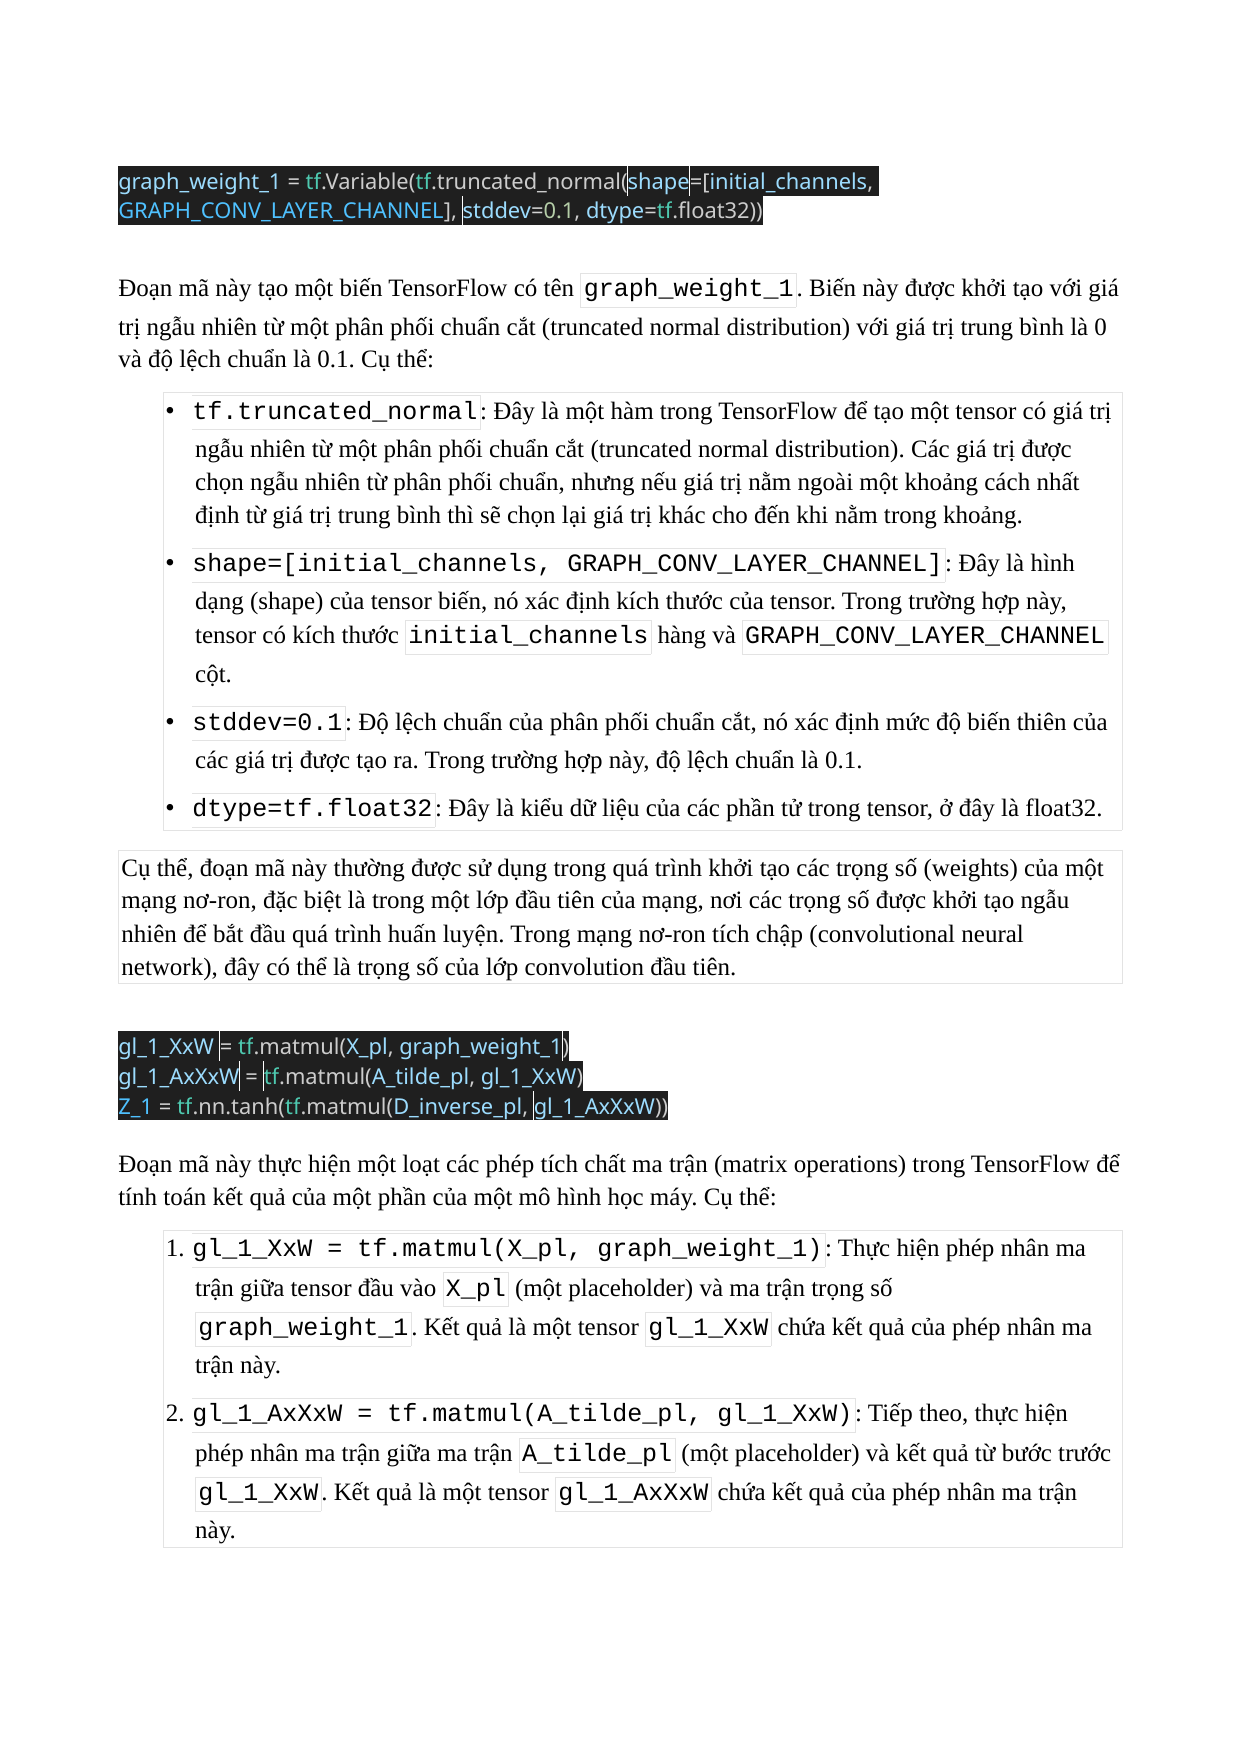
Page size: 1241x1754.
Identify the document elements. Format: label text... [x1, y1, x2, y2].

text gl_1_AxXxW = tf.matmul(A_tilde_pl, gl_1_XxW) [118, 1061, 1122, 1091]
list gl_1_AxXxW = tf.matmul(A_tilde_pl, gl_1_XxW): Tiếp theo, thực hiện phép nhân ma trận giữa ma trận A_tilde_pl (một placeholder) và kết quả từ bước trước gl_1_XxW. Kết quả là một tensor gl_1_AxXxW chứa kết quả của phép nhân ma trận này. [164, 1395, 1122, 1547]
list dtype=tf.float32: Đây là kiểu dữ liệu của các phần tử trong tensor, ở đây là float32. [164, 789, 1122, 830]
text Đoạn mã này thực hiện một loạt các phép tích chất ma trận (matrix operations) trong TensorFlow để tính toán kết quả của một phần của một mô hình học máy. Cụ thể: [118, 1149, 1122, 1211]
text Cụ thể, đoạn mã này thường được sử dụng trong quá trình khởi tạo các trọng số (weights) của một mạng nơ-ron, đặc biệt là trong một lớp đầu tiên của mạng, nơi các trọng số được khởi tạo ngẫu nhiên để bắt đầu quá trình huấn luyện. Trong mạng nơ-ron tích chập (convolutional neural network), đây có thể là trọng số của lớp convolution đầu tiên. [119, 851, 1122, 983]
list stddev=0.1: Độ lệch chuẩn của phân phối chuẩn cắt, nó xác định mức độ biến thiên của các giá trị được tạo ra. Trong trường hợp này, độ lệch chuẩn là 0.1. [164, 703, 1122, 774]
list shape=[initial_channels, GRAPH_CONV_LAYER_CHANNEL]: Đây là hình dạng (shape) của tensor biến, nó xác định kích thước của tensor. Trong trường hợp này, tensor có kích thước initial_channels hàng và GRAPH_CONV_LAYER_CHANNEL cột. [164, 544, 1122, 687]
text graph_weight_1 = tf.Variable(tf.truncated_normal(shape=[initial_channels, GRAPH_CONV_LAYER_CHANNEL], stddev=0.1, dtype=tf.float32)) [118, 166, 1122, 225]
text gl_1_XxW = tf.matmul(X_pl, graph_weight_1) [118, 1031, 1122, 1061]
list gl_1_XxW = tf.matmul(X_pl, graph_weight_1): Thực hiện phép nhân ma trận giữa tensor đầu vào X_pl (một placeholder) và ma trận trọng số graph_weight_1. Kết quả là một tensor gl_1_XxW chứa kết quả của phép nhân ma trận này. [164, 1231, 1122, 1379]
list tf.truncated_normal: Đây là một hàm trong TensorFlow để tạo một tensor có giá trị ngẫu nhiên từ một phân phối chuẩn cắt (truncated normal distribution). Các giá trị được chọn ngẫu nhiên từ phân phối chuẩn, nhưng nếu giá trị nằm ngoài một khoảng cách nhất định từ giá trị trung bình thì sẽ chọn lại giá trị khác cho đến khi nằm trong khoảng. [164, 393, 1122, 529]
text Z_1 = tf.nn.tanh(tf.matmul(D_inverse_pl, gl_1_AxXxW)) [118, 1091, 1122, 1120]
text Đoạn mã này tạo một biến TensorFlow có tên graph_weight_1. Biến này được khởi tạo với giá trị ngẫu nhiên từ một phân phối chuẩn cắt (truncated normal distribution) với giá trị trung bình là 0 và độ lệch chuẩn là 0.1. Cụ thể: [118, 273, 1122, 373]
